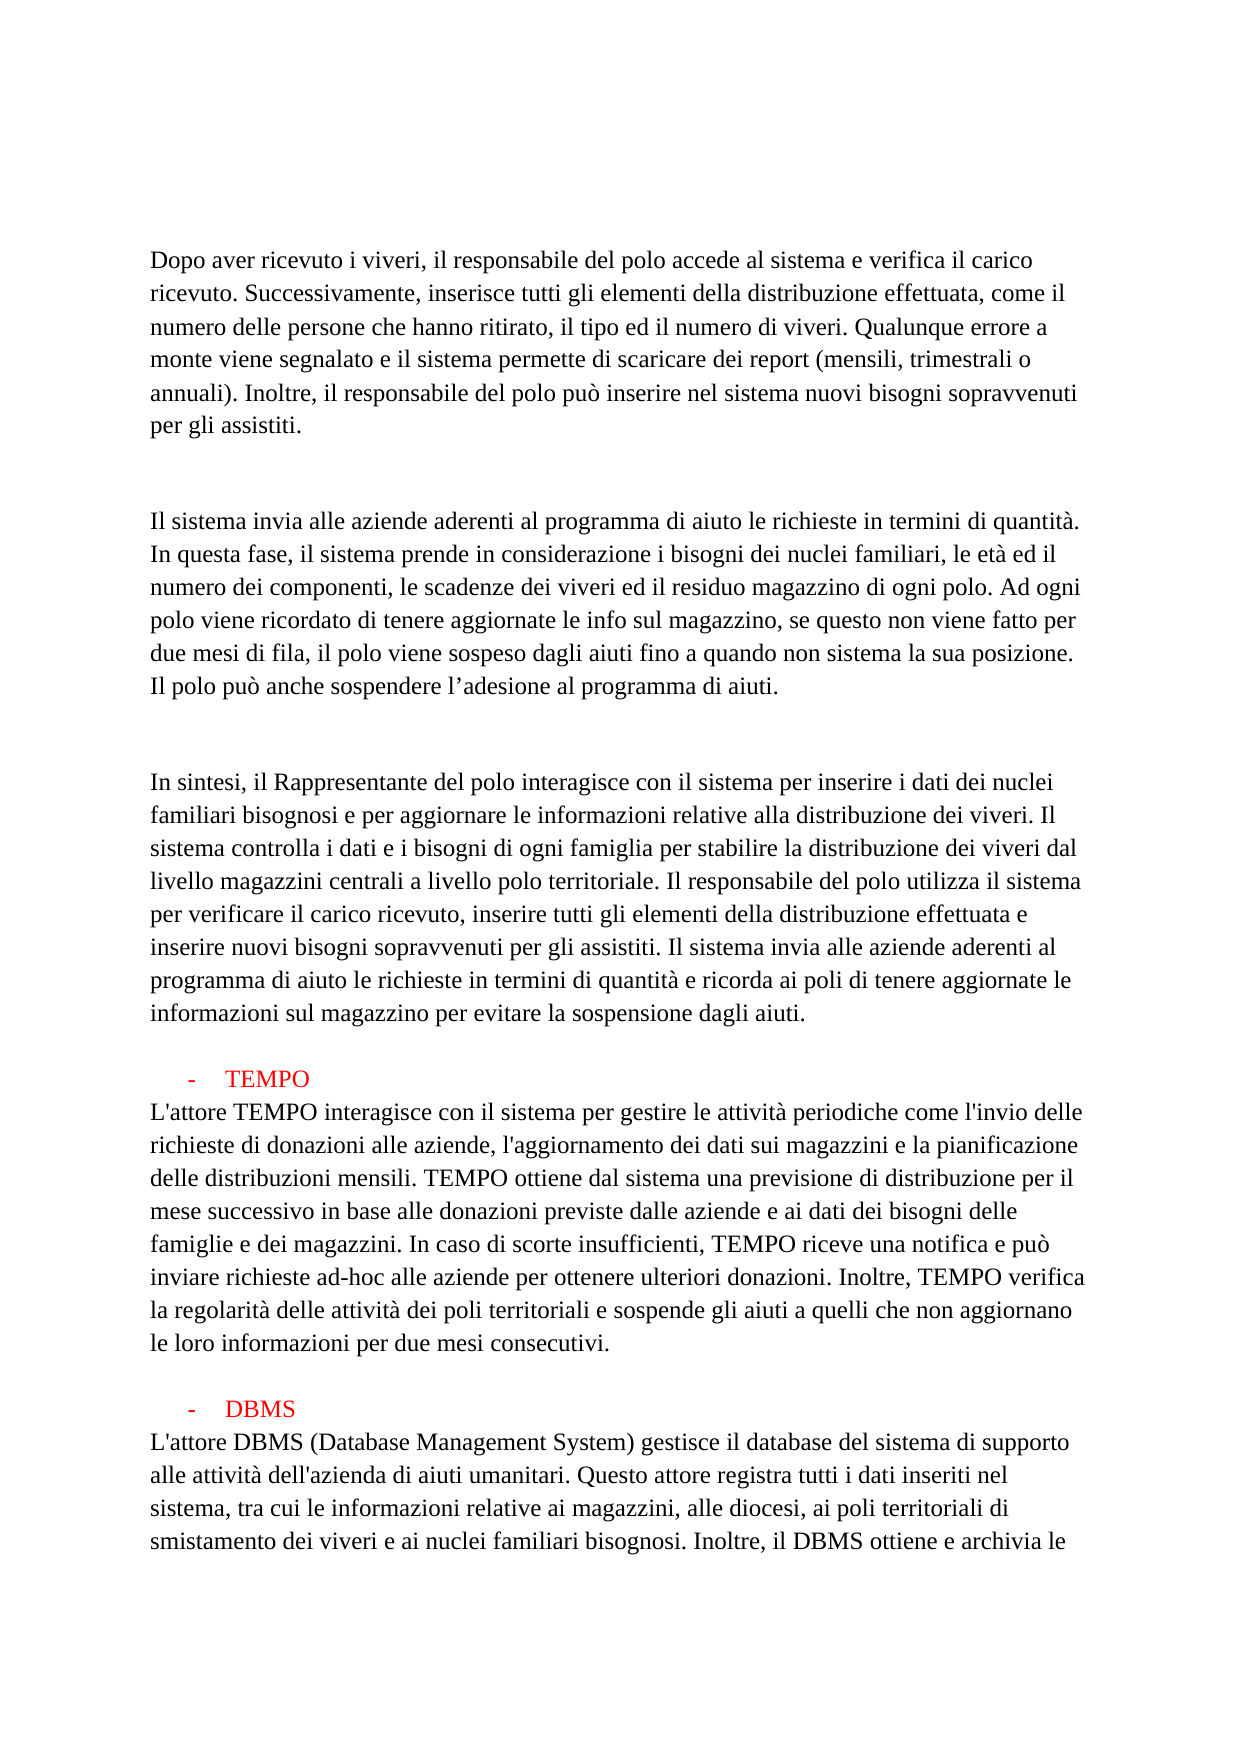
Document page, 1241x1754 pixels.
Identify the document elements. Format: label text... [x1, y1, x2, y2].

text Il sistema invia alle aziende aderenti al programma di aiuto le richieste in termini di quantità. In questa fase, il sistema prende in considerazione i bisogni dei nuclei familiari, le età ed il numero dei componenti, le scadenze dei viveri ed il residuo magazzino di ogni polo. Ad ogni polo viene ricordato di tenere aggiornate le info sul magazzino, se questo non viene fatto per due mesi di fila, il polo viene sospeso dagli aiuti fino a quando non sistema la sua posizione. Il polo può anche sospendere l’adesione al programma di aiuti. [150, 506, 1091, 700]
text Dopo aver ricevuto i viveri, il responsabile del polo accede al sistema e verifica il carico ricevuto. Successivamente, inserisce tutti gli elementi della distribuzione effettuata, come il numero delle persone che hanno ritirato, il tipo ed il numero di viveri. Qualunque errore a monte viene segnalato e il sistema permette di scaricare dei report (mensili, trimestrali o annuali). Inoltre, il responsabile del polo può inserire nel sistema nuovi bisogni sopravvenuti per gli assistiti. [150, 246, 1091, 439]
text L'attore TEMPO interagisce con il sistema per gestire le attività periodiche come l'invio delle richieste di donazioni alle aziende, l'aggiornamento dei dati sui magazzini e la pianificazione delle distribuzioni mensili. TEMPO ottiene dal sistema una previsione di distribuzione per il mese successivo in base alle donazioni previste dalle aziende e ai dati dei bisogni delle famiglie e dei magazzini. In caso di scorte insufficienti, TEMPO riceve una notifica e può inviare richieste ad-hoc alle aziende per ottenere ulteriori donazioni. Inoltre, TEMPO verifica la regolarità delle attività dei poli territoriali e sospende gli aiuti a quelli che non aggiornano le loro informazioni per due mesi consecutivi. [150, 1097, 1091, 1357]
list DBMS [187, 1394, 1091, 1423]
text In sintesi, il Rappresentante del polo interagisce con il sistema per inserire i dati dei nuclei familiari bisognosi e per aggiornare le informazioni relative alla distribuzione dei viveri. Il sistema controlla i dati e i bisogni di ogni famiglia per stabilire la distribuzione dei viveri dal livello magazzini centrali a livello polo territoriale. Il responsabile del polo utilizza il sistema per verificare il carico ricevuto, inserire tutti gli elementi della distribuzione effettuata e inserire nuovi bisogni sopravvenuti per gli assistiti. Il sistema invia alle aziende aderenti al programma di aiuto le richieste in termini di quantità e ricorda ai poli di tenere aggiornate le informazioni sul magazzino per evitare la sospensione dagli aiuti. [150, 767, 1091, 1027]
text L'attore DBMS (Database Management System) gestisce il database del sistema di supporto alle attività dell'azienda di aiuti umanitari. Questo attore registra tutti i dati inseriti nel sistema, tra cui le informazioni relative ai magazzini, alle diocesi, ai poli territoriali di smistamento dei viveri e ai nuclei familiari bisognosi. Inoltre, il DBMS ottiene e archivia le [150, 1427, 1091, 1555]
list TEMPO [187, 1064, 1091, 1093]
